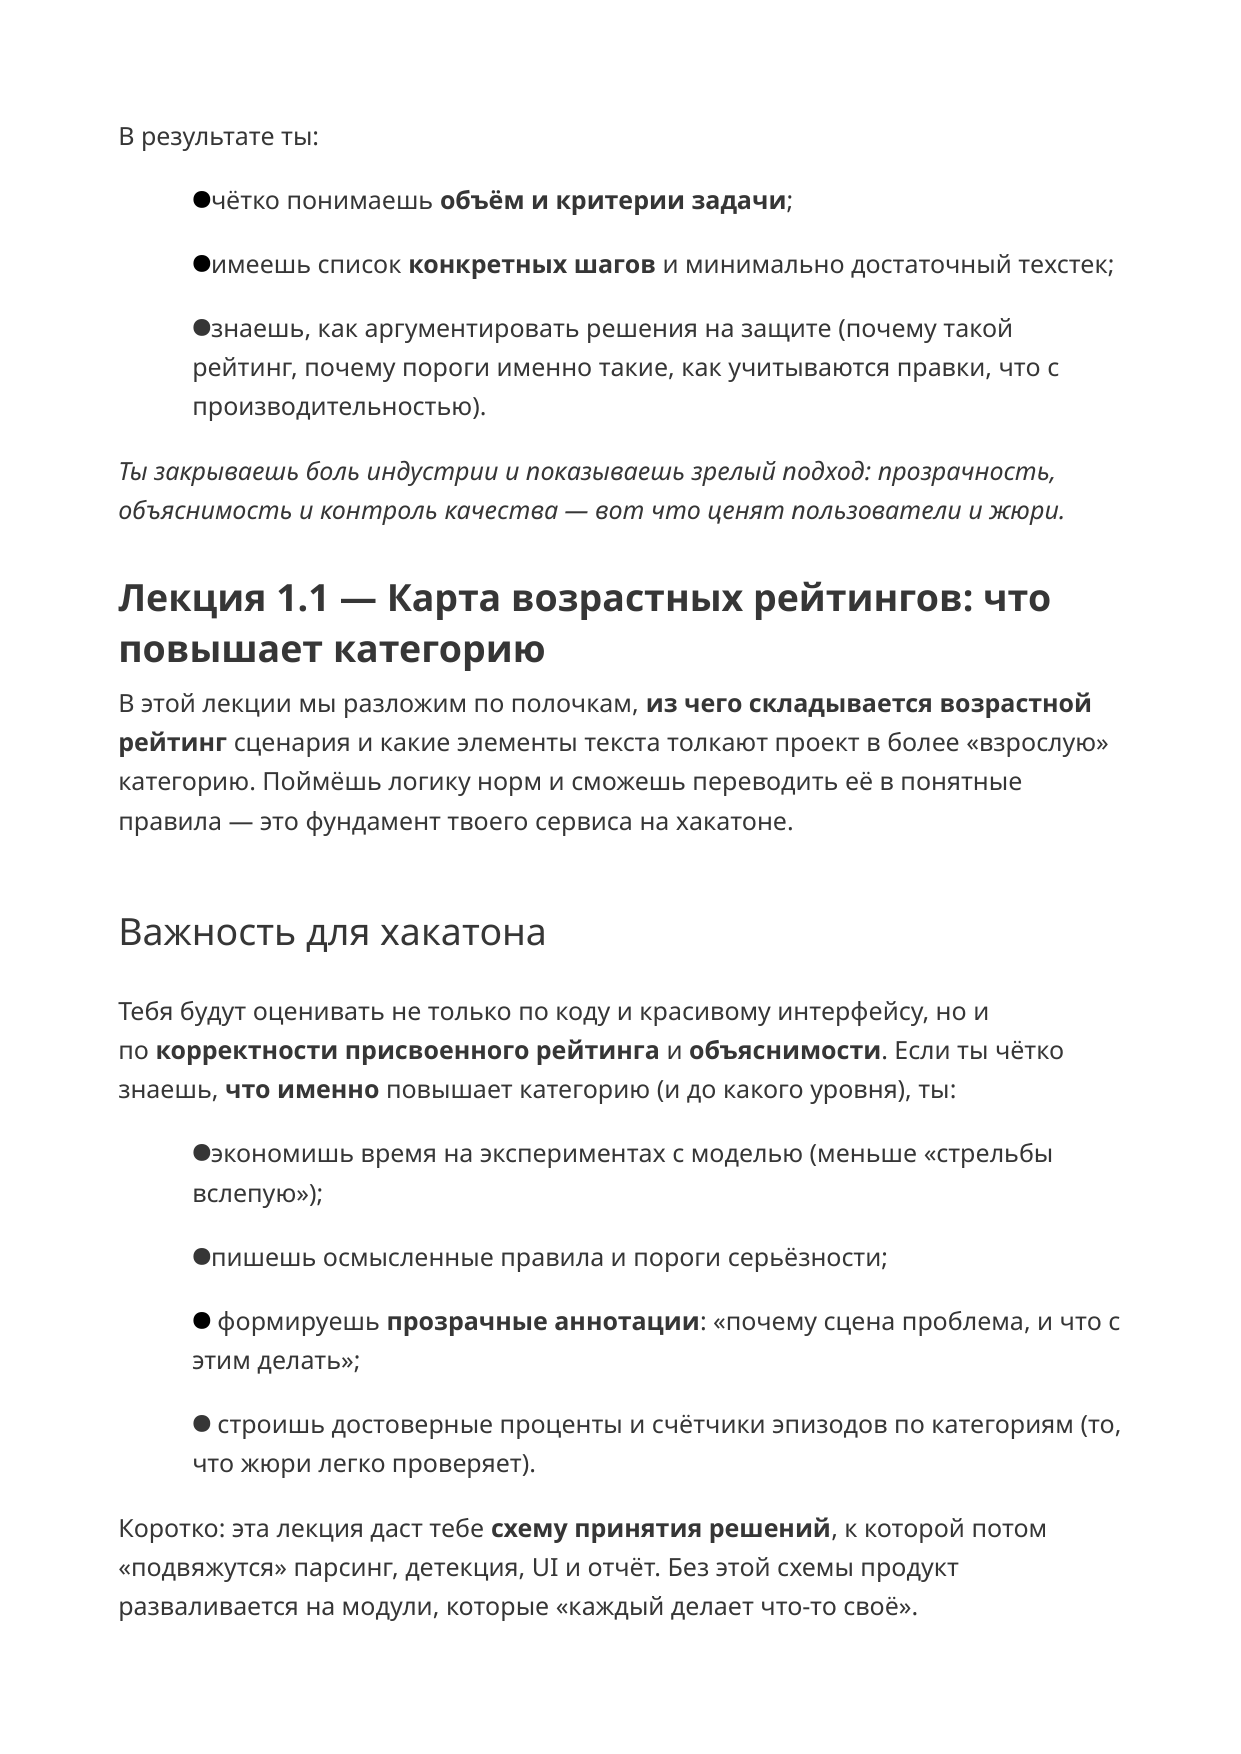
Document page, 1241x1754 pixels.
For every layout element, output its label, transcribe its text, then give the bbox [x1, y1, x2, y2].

list формируешь прозрачные аннотации: «почему сцена проблема, и что с этим делать»; [118, 1303, 1122, 1377]
text Коротко: эта лекция даст тебе схему принятия решений, к которой потом «подвяжутся» парсинг, детекция, UI и отчёт. Без этой схемы продукт разваливается на модули, которые «каждый делает что-то своё». [118, 1510, 1122, 1623]
list чётко понимаешь объём и критерии задачи; [118, 182, 1122, 216]
list экономишь время на экспериментах с моделью (меньше «стрельбы вслепую»); [118, 1136, 1122, 1209]
text В этой лекции мы разложим по полочкам, из чего складывается возрастной рейтинг сценария и какие элементы текста толкают проект в более «взрослую» категорию. Поймёшь логику норм и сможешь переводить её в понятные правила — это фундамент твоего сервиса на хакатоне. [118, 686, 1122, 837]
list строишь достоверные проценты и счётчики эпизодов по категориям (то, что жюри легко проверяет). [118, 1407, 1122, 1480]
subtitle Лекция 1.1 — Карта возрастных рейтингов: что повышает категорию [118, 571, 1122, 673]
text Тебя будут оценивать не только по коду и красивому интерфейсу, но и по корректности присвоенного рейтинга и объяснимости. Если ты чётко знаешь, что именно повышает категорию (и до какого уровня), ты: [118, 993, 1122, 1106]
list имеешь список конкретных шагов и минимально достаточный техстек; [118, 246, 1122, 281]
text Ты закрываешь боль индустрии и показываешь зрелый подход: прозрачность, объяснимость и контроль качества — вот что ценят пользователи и жюри. [118, 453, 1122, 526]
list пишешь осмысленные правила и пороги серьёзности; [118, 1239, 1122, 1273]
list знаешь, как аргументировать решения на защите (почему такой рейтинг, почему пороги именно такие, как учитываются правки, что с производительностью). [118, 311, 1122, 423]
subtitle Важность для хакатона [118, 905, 1122, 956]
text В результате ты: [118, 118, 1122, 152]
